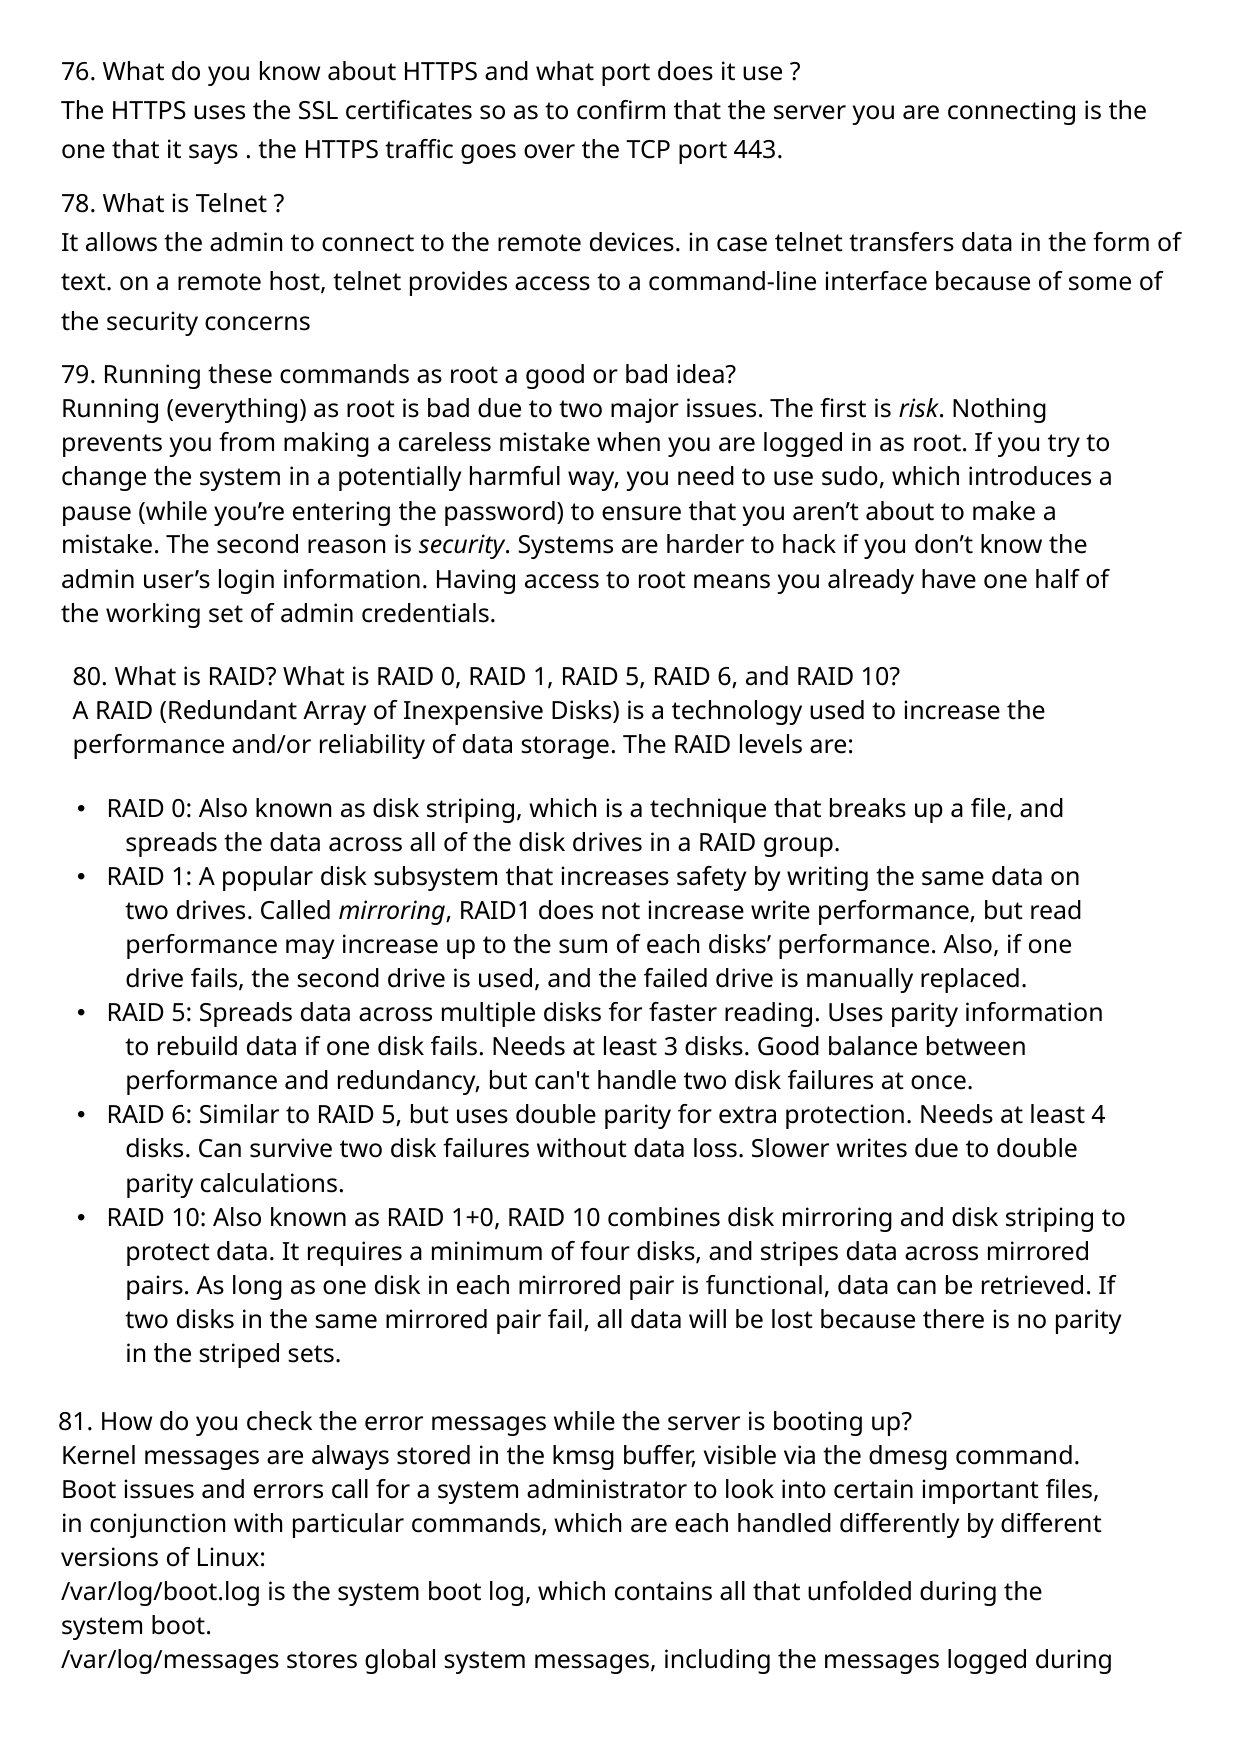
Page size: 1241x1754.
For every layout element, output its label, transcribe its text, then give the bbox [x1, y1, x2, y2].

text 78. What is Telnet ? It allows the admin to connect to the remote devices. in case telnet transfers data in the form of text. on a remote host, telnet provides access to a command-line interface because of some of the security concerns [61, 186, 1185, 337]
list RAID 6: Similar to RAID 5, but uses double parity for extra protection. Needs at least 4 disks. Can survive two disk failures without data loss. Slower writes due to double parity calculations. [77, 1097, 1129, 1199]
text 76. What do you know about HTTPS and what port does it use ? The HTTPS uses the SSL certificates so as to confirm that the server you are connecting is the one that it says . the HTTPS traffic goes over the TCP port 443. [61, 53, 1185, 166]
text Kernel messages are always stored in the kmsg buffer, visible via the dmesg command. [61, 1438, 1129, 1472]
text 79. Running these commands as root a good or bad idea? Running (everything) as root is bad due to two major issues. The first is risk. Nothing prevents you from making a careless mistake when you are logged in as root. If you try to change the system in a potentially harmful way, you need to use sudo, which introduces a pause (while you’re entering the password) to ensure that you aren’t about to make a mistake. The second reason is security. Systems are harder to hack if you don’t know the admin user’s login information. Having access to root means you already have one half of the working set of admin credentials. [61, 357, 1126, 629]
list RAID 1: A popular disk subsystem that increases safety by writing the same data on two drives. Called mirroring, RAID1 does not increase write performance, but read performance may increase up to the sum of each disks’ performance. Also, if one drive fails, the second drive is used, and the failed drive is manually replaced. [77, 859, 1129, 995]
list RAID 0: Also known as disk striping, which is a technique that breaks up a file, and spreads the data across all of the disk drives in a RAID group. [77, 791, 1129, 859]
list RAID 10: Also known as RAID 1+0, RAID 10 combines disk mirroring and disk striping to protect data. It requires a minimum of four disks, and stripes data across mirrored pairs. As long as one disk in each mirrored pair is functional, data can be retrieved. If two disks in the same mirrored pair fail, all data will be lost because there is no parity in the striped sets. [77, 1199, 1129, 1404]
text 80. What is RAID? What is RAID 0, RAID 1, RAID 5, RAID 6, and RAID 10? A RAID (Redundant Array of Inexpensive Disks) is a technology used to increase the performance and/or reliability of data storage. The RAID levels are: [72, 659, 1126, 761]
list RAID 5: Spreads data across multiple disks for faster reading. Uses parity information to rebuild data if one disk fails. Needs at least 3 disks. Good balance between performance and redundancy, but can't handle two disk failures at once. [77, 995, 1129, 1097]
text Boot issues and errors call for a system administrator to look into certain important files, in conjunction with particular commands, which are each handled differently by different versions of Linux: /var/log/boot.log is the system boot log, which contains all that unfolded during the system boot. /var/log/messages stores global system messages, including the messages logged during [61, 1472, 1129, 1676]
text 81. How do you check the error messages while the server is booting up? [51, 1404, 1129, 1438]
